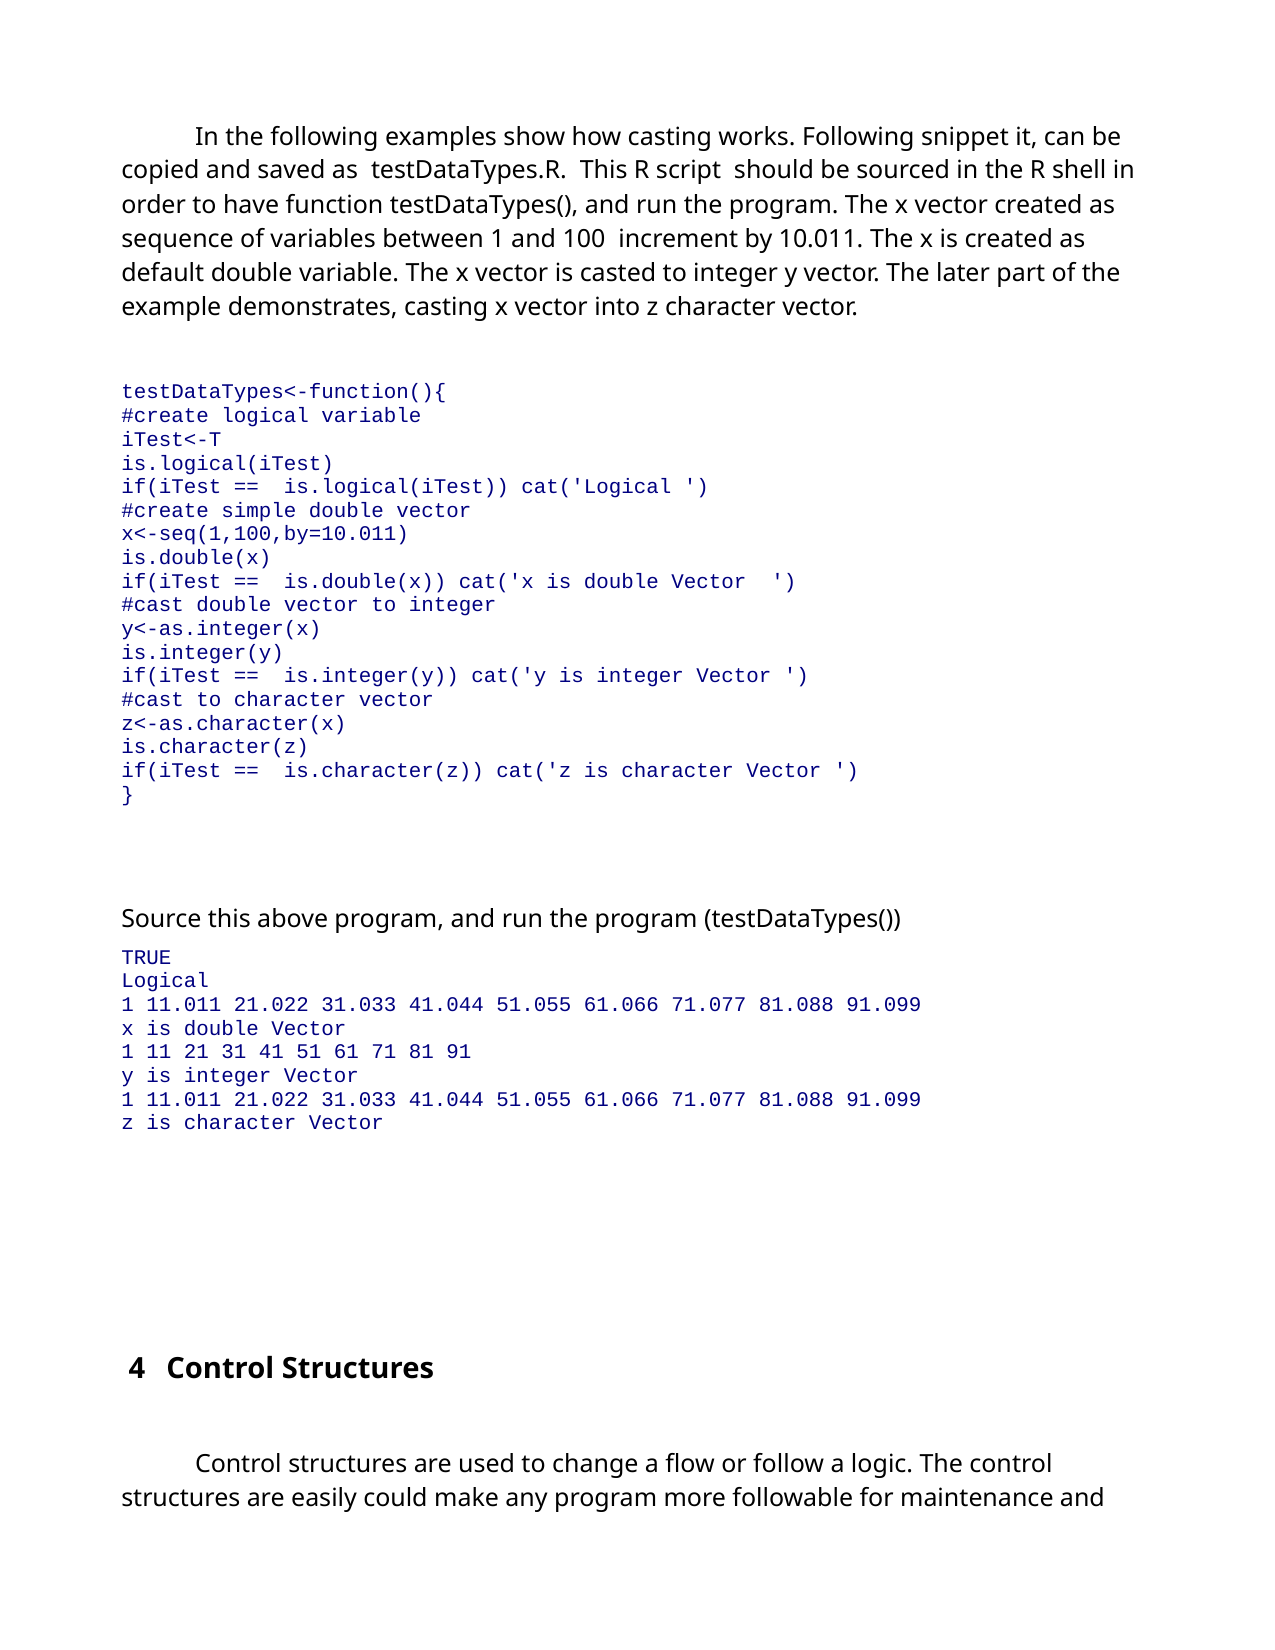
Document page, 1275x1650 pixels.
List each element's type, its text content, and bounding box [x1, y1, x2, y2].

text if(iTest == is.integer(y)) cat('y is integer Vector ') [121, 665, 1158, 689]
text } [121, 783, 1158, 807]
text if(iTest == is.character(z)) cat('z is character Vector ') [121, 760, 1158, 783]
text is.character(z) [121, 736, 1158, 760]
text z is character Vector [121, 1112, 1158, 1136]
text x<-seq(1,100,by=10.011) [121, 523, 1158, 547]
text if(iTest == is.logical(iTest)) cat('Logical ') [121, 476, 1158, 500]
text 1 11 21 31 41 51 61 71 81 91 [121, 1041, 1158, 1065]
subtitle Control Structures [121, 1347, 1158, 1387]
text Source this above program, and run the program (testDataTypes()) [121, 900, 1158, 934]
text 1 11.011 21.022 31.033 41.044 51.055 61.066 71.077 81.088 91.099 [121, 994, 1158, 1018]
text In the following examples show how casting works. Following snippet it, can be copied and saved as testDataTypes.R. This R script should be sourced in the R shell in order to have function testDataTypes(), and run the program. The x vector created as sequence of variables between 1 and 100 increment by 10.011. The x is created as default double variable. The x vector is casted to integer y vector. The later part of the example demonstrates, casting x vector into z character vector. [121, 118, 1158, 322]
text is.double(x) [121, 547, 1158, 571]
text y is integer Vector [121, 1065, 1158, 1089]
text #cast to character vector [121, 689, 1158, 713]
text 1 11.011 21.022 31.033 41.044 51.055 61.066 71.077 81.088 91.099 [121, 1089, 1158, 1112]
text is.logical(iTest) [121, 452, 1158, 476]
text y<-as.integer(x) [121, 618, 1158, 642]
text Logical [121, 971, 1158, 994]
text if(iTest == is.double(x)) cat('x is double Vector ') [121, 571, 1158, 594]
text #cast double vector to integer [121, 594, 1158, 618]
text testDataTypes<-function(){ [121, 382, 1158, 405]
text TRUE [121, 947, 1158, 971]
text x is double Vector [121, 1018, 1158, 1041]
text iTest<-T [121, 429, 1158, 452]
text #create simple double vector [121, 500, 1158, 523]
text is.integer(y) [121, 642, 1158, 665]
text z<-as.character(x) [121, 713, 1158, 736]
text Control structures are used to change a flow or follow a logic. The control structures are easily could make any program more followable for maintenance and [121, 1446, 1158, 1514]
text #create logical variable [121, 405, 1158, 429]
